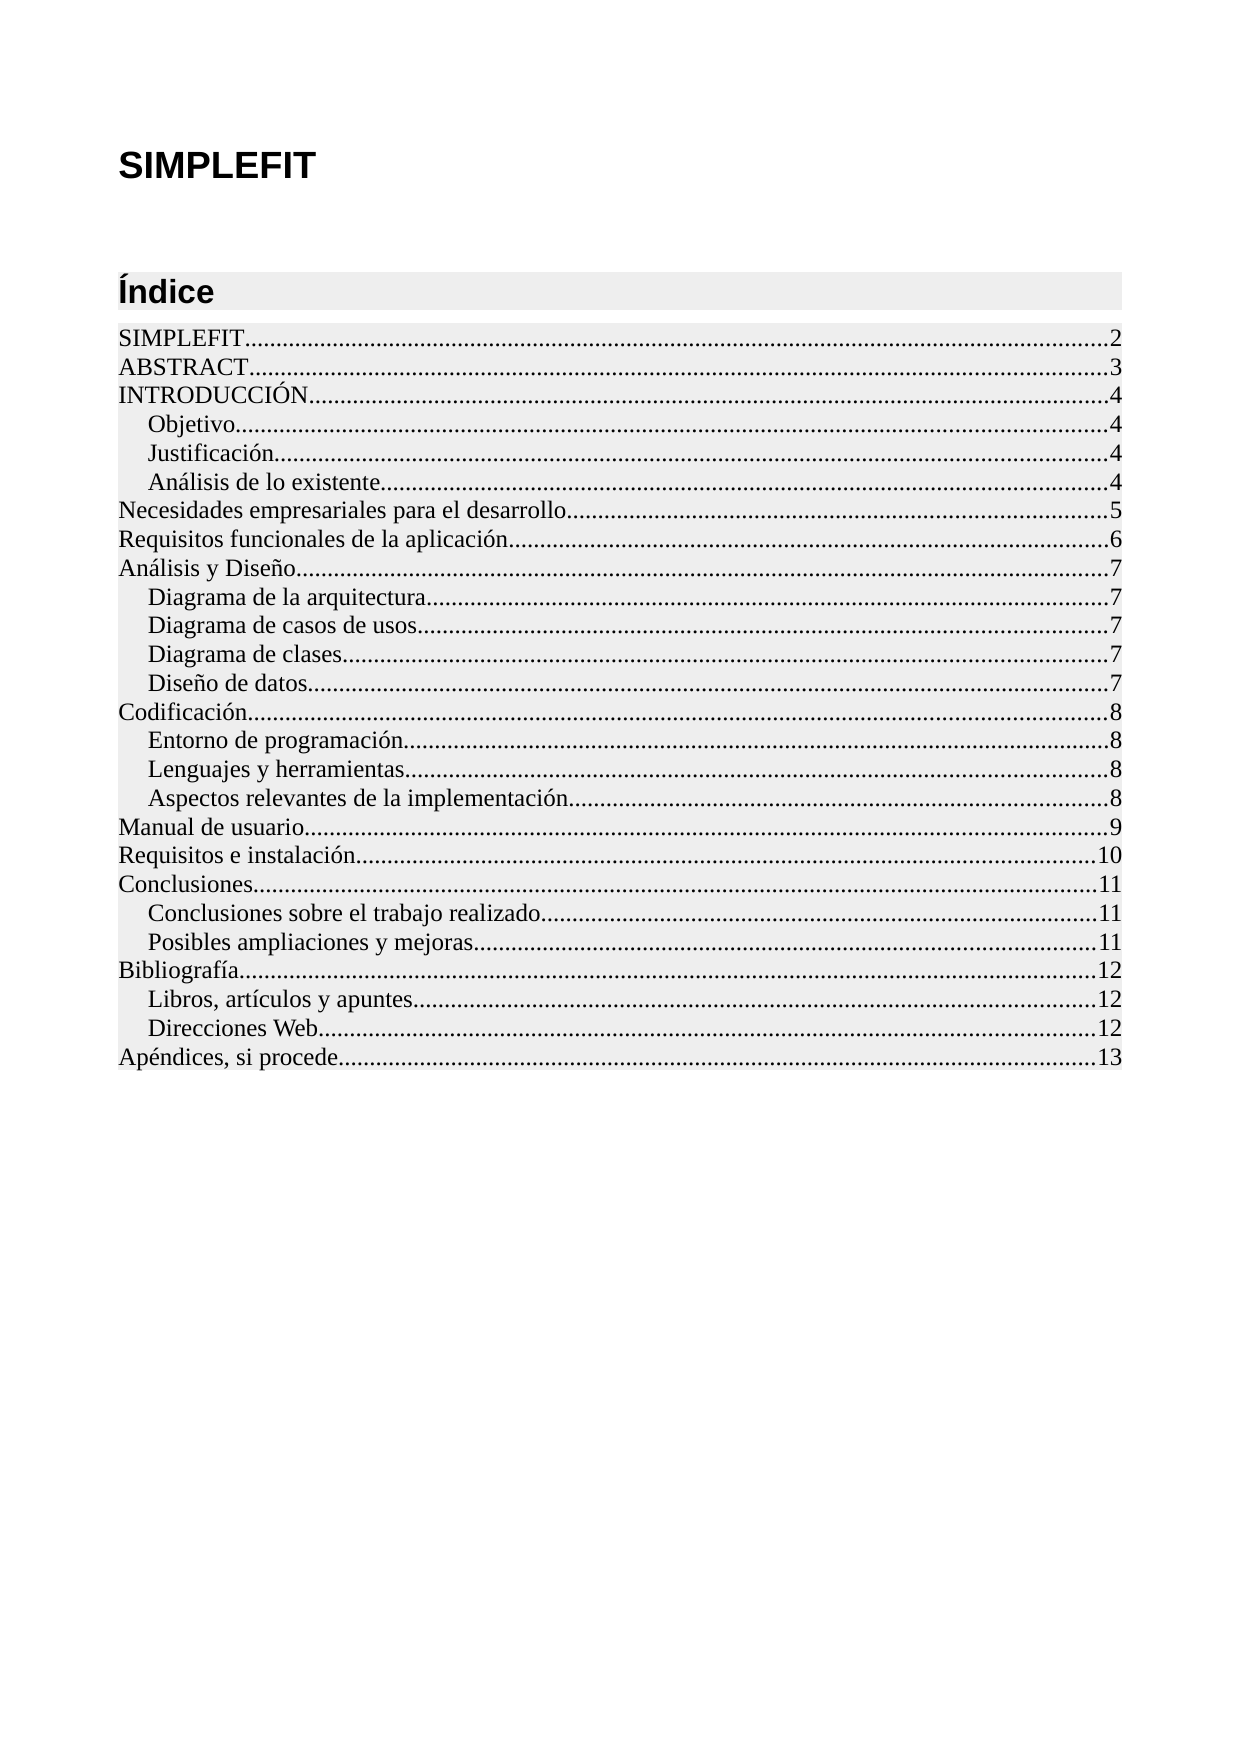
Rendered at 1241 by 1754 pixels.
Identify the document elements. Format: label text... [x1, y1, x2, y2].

text Conclusiones sobre el trabajo realizado 11 [148, 898, 1122, 927]
text Lenguajes y herramientas 8 [148, 754, 1122, 783]
text Posibles ampliaciones y mejoras 11 [148, 927, 1122, 955]
text Necesidades empresariales para el desarrollo 5 [118, 495, 1122, 524]
text Diagrama de clases 7 [148, 639, 1122, 668]
text Justificación 4 [148, 438, 1122, 467]
text Objetivo 4 [148, 409, 1122, 438]
text ABSTRACT 3 [118, 352, 1122, 380]
text Diagrama de la arquitectura 7 [148, 582, 1122, 610]
subtitle Índice [118, 272, 1122, 310]
text Direcciones Web 12 [148, 1013, 1122, 1042]
subtitle SIMPLEFIT [118, 143, 1122, 187]
text SIMPLEFIT 2 [118, 323, 1122, 352]
text INTRODUCCIÓN 4 [118, 380, 1122, 409]
text Manual de usuario 9 [118, 812, 1122, 840]
text Requisitos funcionales de la aplicación 6 [118, 524, 1122, 553]
text Conclusiones 11 [118, 869, 1122, 898]
text Codificación 8 [118, 697, 1122, 725]
text Bibliografía 12 [118, 955, 1122, 984]
text Libros, artículos y apuntes 12 [148, 984, 1122, 1013]
text Requisitos e instalación 10 [118, 840, 1122, 869]
text Diagrama de casos de usos 7 [148, 610, 1122, 639]
text Diseño de datos 7 [148, 668, 1122, 697]
text Análisis y Diseño 7 [118, 553, 1122, 582]
text Análisis de lo existente 4 [148, 467, 1122, 495]
text Apéndices, si procede 13 [118, 1042, 1122, 1070]
text Entorno de programación 8 [148, 725, 1122, 754]
text Aspectos relevantes de la implementación 8 [148, 783, 1122, 812]
